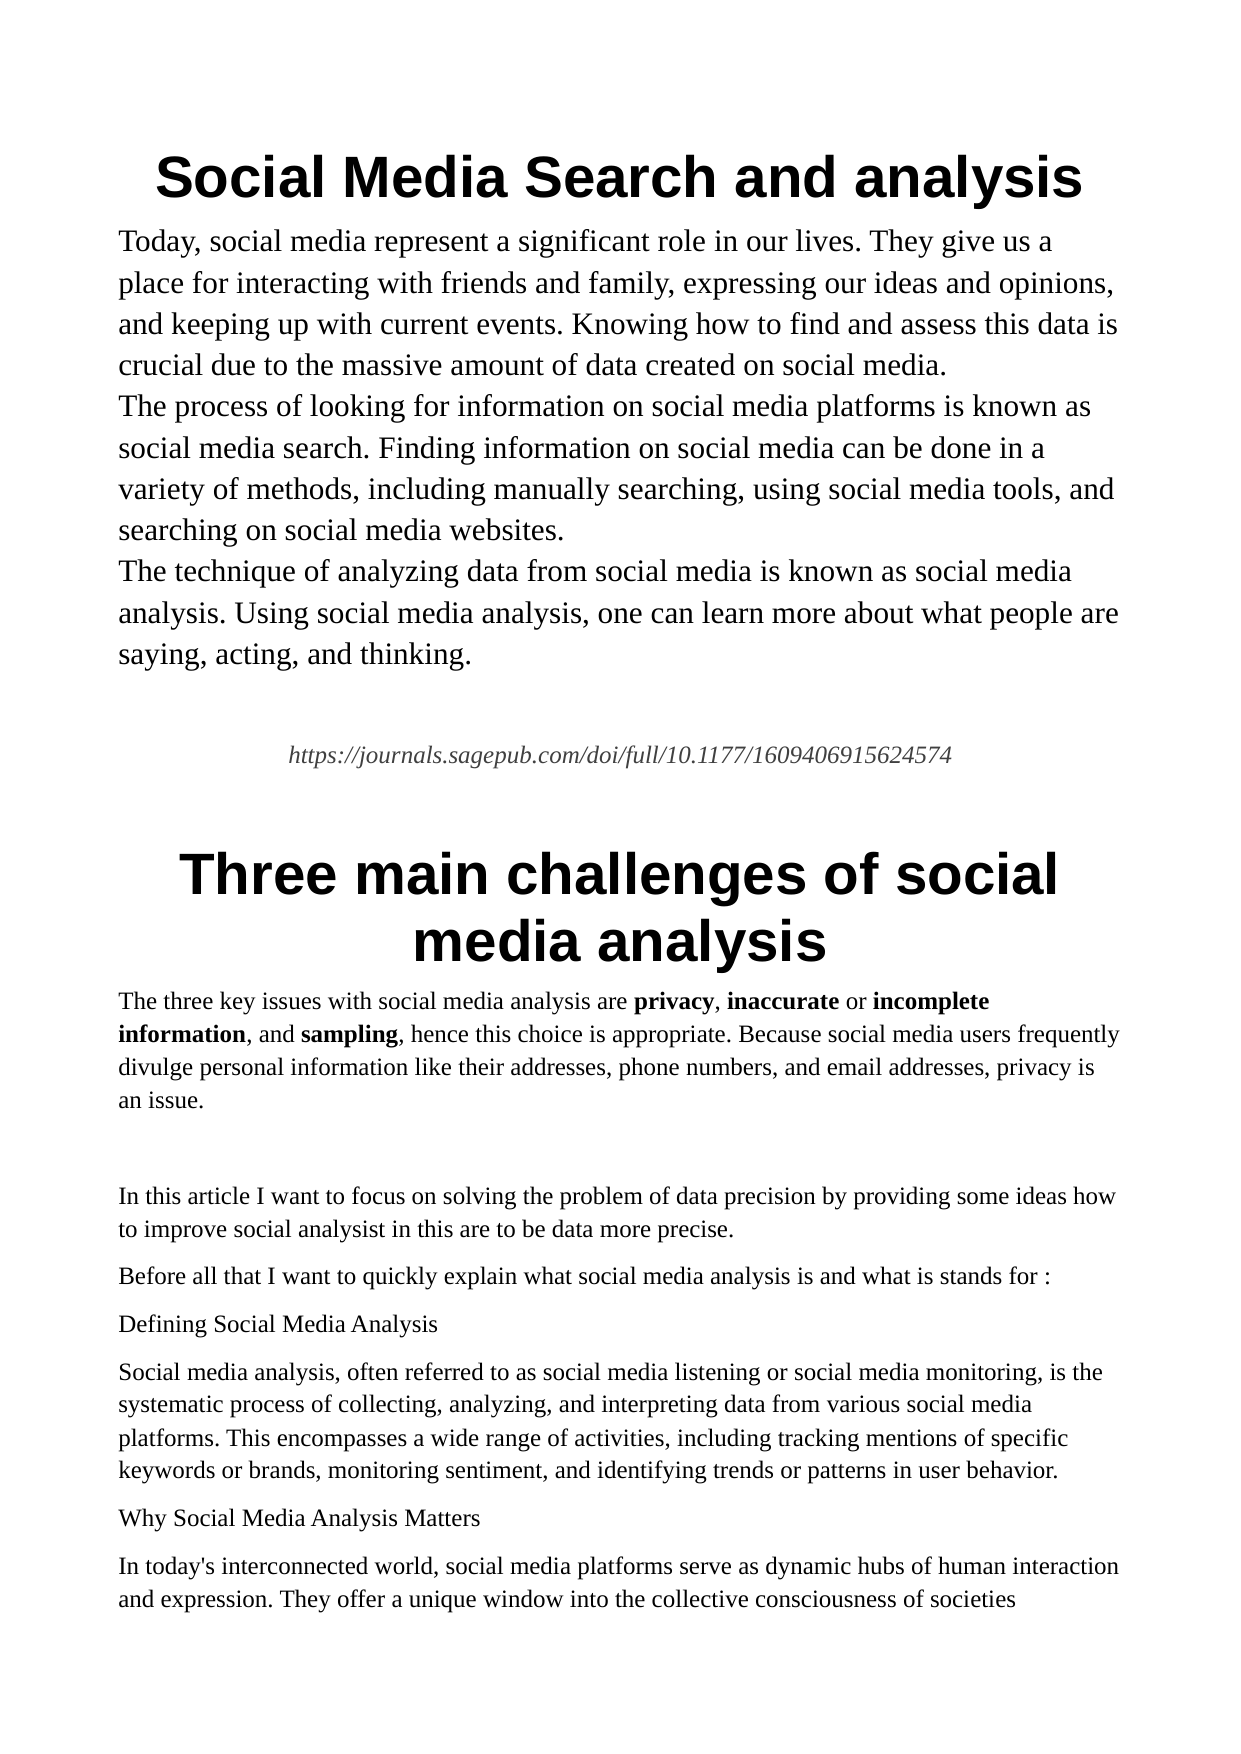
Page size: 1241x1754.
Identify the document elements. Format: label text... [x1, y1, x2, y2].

text Defining Social Media Analysis [118, 1309, 1122, 1338]
text The three key issues with social media analysis are privacy, inaccurate or incomplete information, and sampling, hence this choice is appropriate. Because social media users frequently divulge personal information like their addresses, phone numbers, and email addresses, privacy is an issue. [118, 986, 1122, 1114]
text https://journals.sagepub.com/doi/full/10.1177/1609406915624574 [208, 712, 1032, 798]
text Before all that I want to quickly explain what social media analysis is and what is stands for : [118, 1261, 1122, 1290]
text Three main challenges of social media analysis [118, 840, 1122, 974]
text Social media analysis, often referred to as social media listening or social media monitoring, is the systematic process of collecting, analyzing, and interpreting data from various social media platforms. This encompasses a wide range of activities, including tracking mentions of specific keywords or brands, monitoring sentiment, and identifying trends or patterns in user behavior. [118, 1357, 1122, 1484]
text Social Media Search and analysis [118, 143, 1122, 210]
text Today, social media represent a significant role in our lives. They give us a place for interacting with friends and family, expressing our ideas and opinions, and keeping up with current events. Knowing how to find and assess this data is crucial due to the massive amount of data created on social media. The process of looking for information on social media platforms is known as social media search. Finding information on social media can be done in a variety of methods, including manually searching, using social media tools, and searching on social media websites. The technique of analyzing data from social media is known as social media analysis. Using social media analysis, one can learn more about what people are saying, acting, and thinking. [118, 223, 1122, 671]
text In this article I want to focus on solving the problem of data precision by providing some ideas how to improve social analysist in this are to be data more precise. [118, 1181, 1122, 1242]
text In today's interconnected world, social media platforms serve as dynamic hubs of human interaction and expression. They offer a unique window into the collective consciousness of societies [118, 1551, 1122, 1613]
text Why Social Media Analysis Matters [118, 1503, 1122, 1532]
